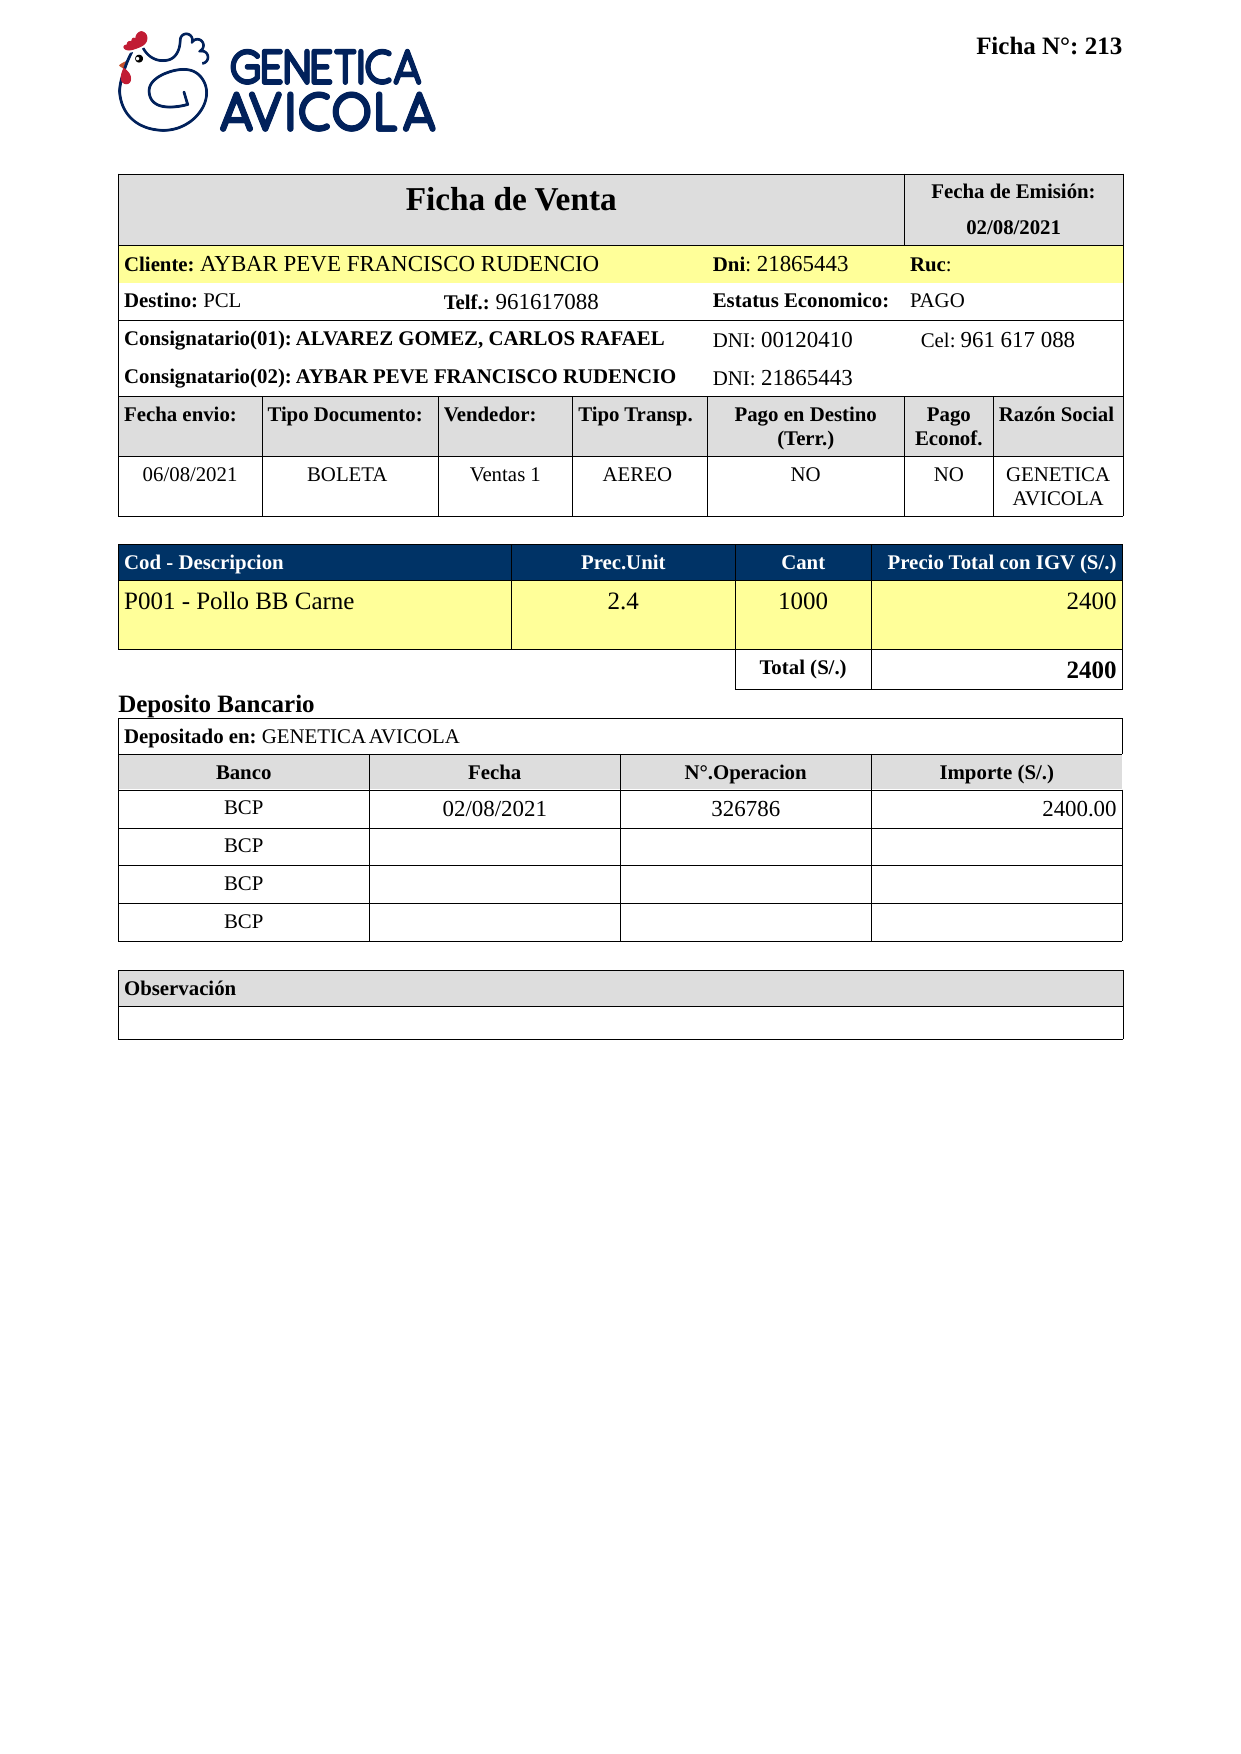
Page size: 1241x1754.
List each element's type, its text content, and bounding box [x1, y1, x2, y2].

table_cell Telf.: 961617088 [438, 283, 707, 320]
table_cell [872, 829, 1122, 865]
table_cell Cel: 961 617 088 [915, 321, 1123, 358]
table_cell Banco [119, 755, 369, 789]
table_cell [621, 904, 871, 941]
picture [118, 31, 436, 132]
table_cell [370, 904, 620, 941]
table_cell BCP [119, 904, 369, 941]
table_cell BCP [119, 791, 369, 827]
table_cell AEREO [573, 457, 707, 516]
table_cell 2400.00 [872, 791, 1122, 827]
table_cell 326786 [621, 791, 871, 827]
table_cell Fecha [370, 755, 620, 789]
table_cell [370, 829, 620, 865]
table_cell 2400 [872, 581, 1122, 649]
table_cell Fecha envio: [119, 397, 262, 456]
table_cell Cliente: AYBAR PEVE FRANCISCO RUDENCIO [119, 246, 707, 283]
table_cell Tipo Documento: [263, 397, 438, 456]
table_cell [118, 650, 511, 689]
table_cell DNI: 21865443 [707, 358, 1123, 396]
table_header Fecha de Emisión: [905, 175, 1123, 209]
table_cell Consignatario(02): AYBAR PEVE FRANCISCO RUDENCIO [119, 358, 707, 396]
table_header Depositado en: GENETICA AVICOLA [119, 719, 1122, 754]
table_header Ficha de Venta [119, 175, 904, 245]
table_cell [872, 904, 1122, 941]
table_cell NO [708, 457, 904, 516]
table_cell P001 - Pollo BB Carne [119, 581, 511, 649]
table_cell BCP [119, 866, 369, 903]
table_cell Ventas 1 [439, 457, 572, 516]
table_cell Pago Econof. [905, 397, 993, 456]
table_cell 1000 [736, 581, 871, 649]
table_cell 2.4 [512, 581, 735, 649]
table_cell GENETICA AVICOLA [994, 457, 1123, 516]
table_cell DNI: 00120410 [707, 321, 915, 358]
table_header Observación [119, 971, 1123, 1006]
table_cell [621, 866, 871, 903]
table_cell Ruc: [904, 246, 1123, 283]
table_cell Consignatario(01): ALVAREZ GOMEZ, CARLOS RAFAEL [119, 321, 707, 358]
table_cell 06/08/2021 [119, 457, 262, 516]
table_cell [370, 866, 620, 903]
table_cell Vendedor: [439, 397, 572, 456]
table_cell Tipo Transp. [573, 397, 707, 456]
table_cell 02/08/2021 [905, 209, 1123, 245]
table_cell Total (S/.) [736, 650, 871, 689]
table_header Precio Total con IGV (S/.) [872, 545, 1122, 580]
table_cell 02/08/2021 [370, 791, 620, 827]
table_cell [872, 866, 1122, 903]
table_cell BOLETA [263, 457, 438, 516]
table_cell BCP [119, 829, 369, 865]
text Deposito Bancario [118, 689, 1122, 718]
table_header Prec.Unit [512, 545, 735, 580]
table_cell Pago en Destino (Terr.) [708, 397, 904, 456]
table_cell NO [905, 457, 993, 516]
table_cell 2400 [872, 650, 1122, 689]
table_cell [621, 829, 871, 865]
table_cell Razón Social [994, 397, 1123, 456]
table_cell Dni: 21865443 [707, 246, 904, 283]
table_cell Estatus Economico: [707, 283, 904, 320]
table_cell N°.Operacion [621, 755, 871, 789]
table_header Cant [736, 545, 871, 580]
table_cell PAGO [904, 283, 1123, 320]
table_cell Importe (S/.) [872, 755, 1122, 789]
table_cell [119, 1007, 1123, 1039]
table_header Cod - Descripcion [119, 545, 511, 580]
table_cell Destino: PCL [119, 283, 438, 320]
table_cell [511, 650, 735, 689]
